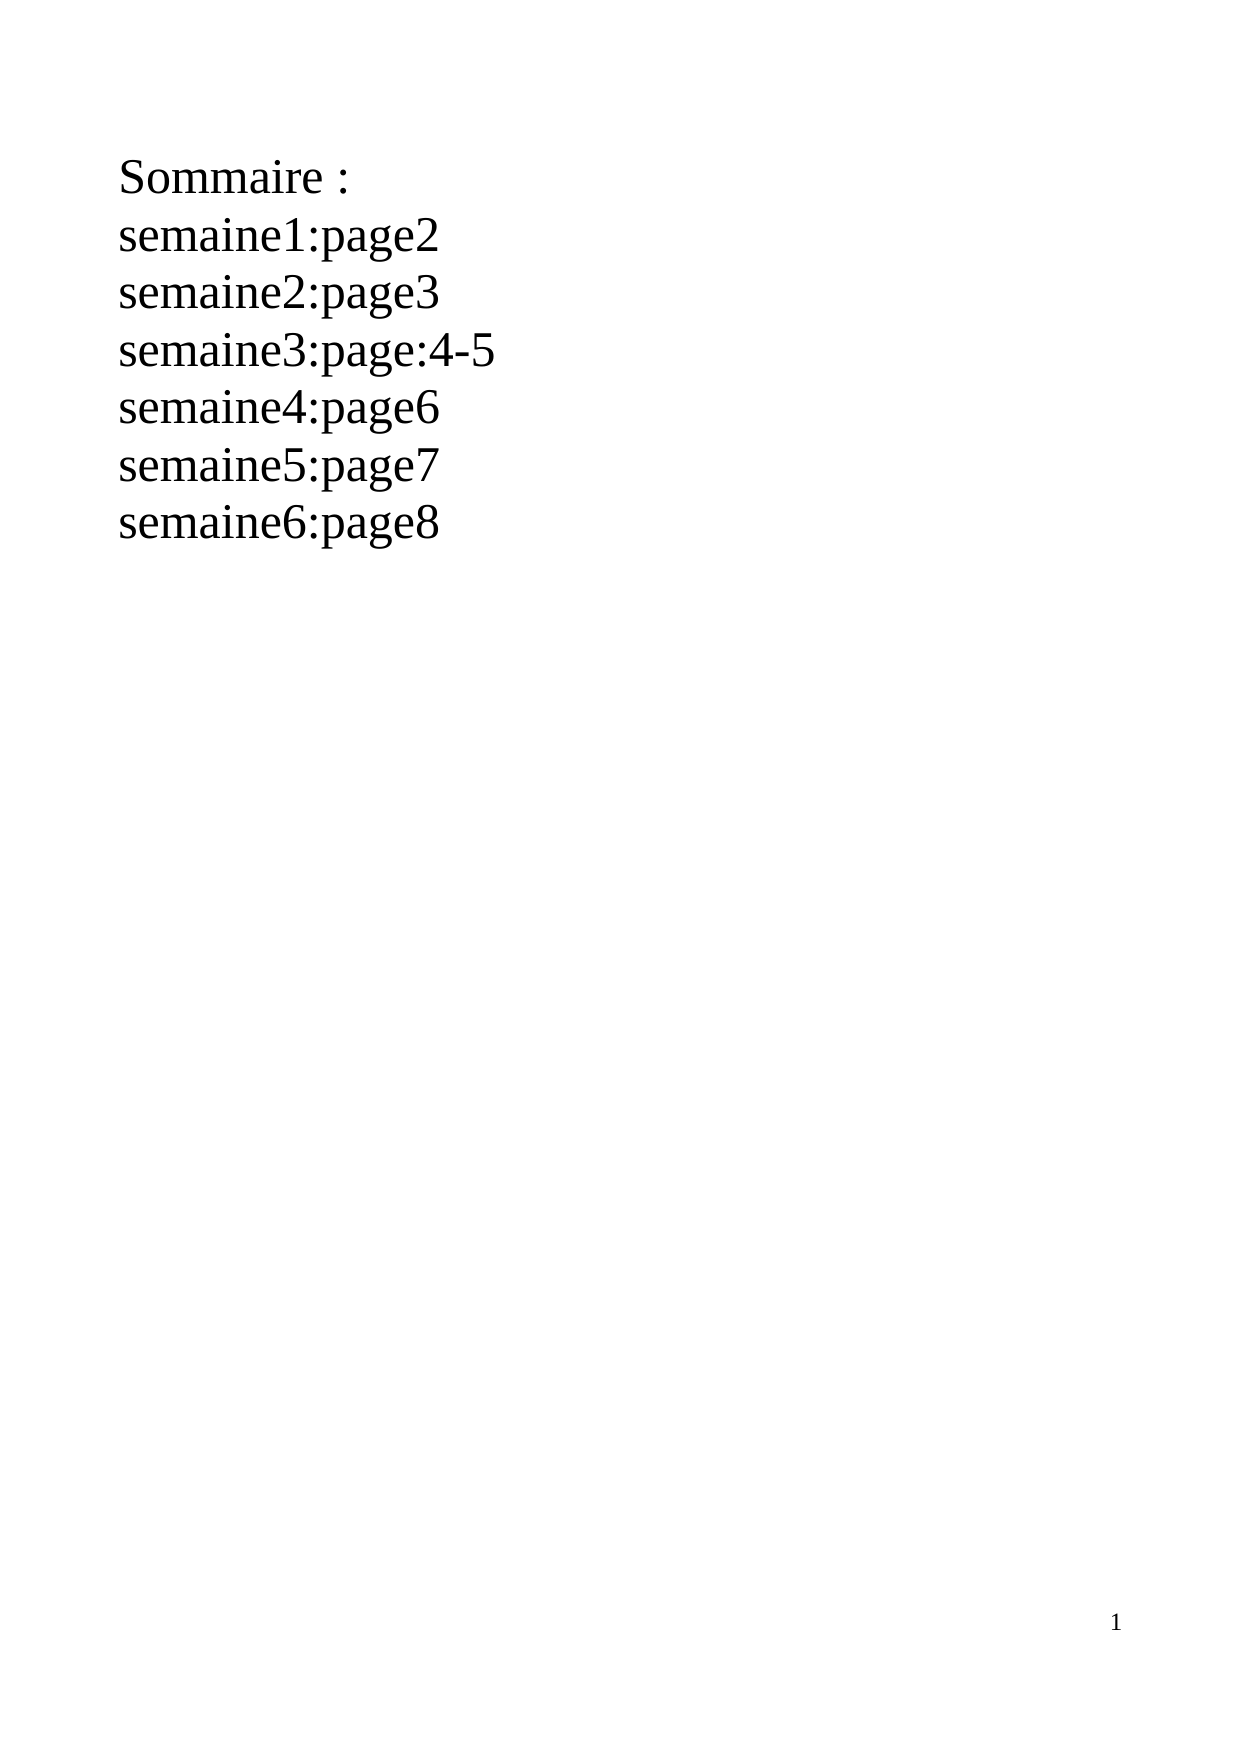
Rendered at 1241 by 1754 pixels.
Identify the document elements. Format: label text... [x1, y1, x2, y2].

text Sommaire : [118, 147, 1122, 204]
text semaine2:page3 [118, 262, 1122, 319]
text semaine3:page:4-5 [118, 319, 1122, 377]
text semaine6:page8 [118, 492, 1122, 549]
text semaine5:page7 [118, 434, 1122, 492]
text semaine4:page6 [118, 377, 1122, 434]
text semaine1:page2 [118, 204, 1122, 262]
